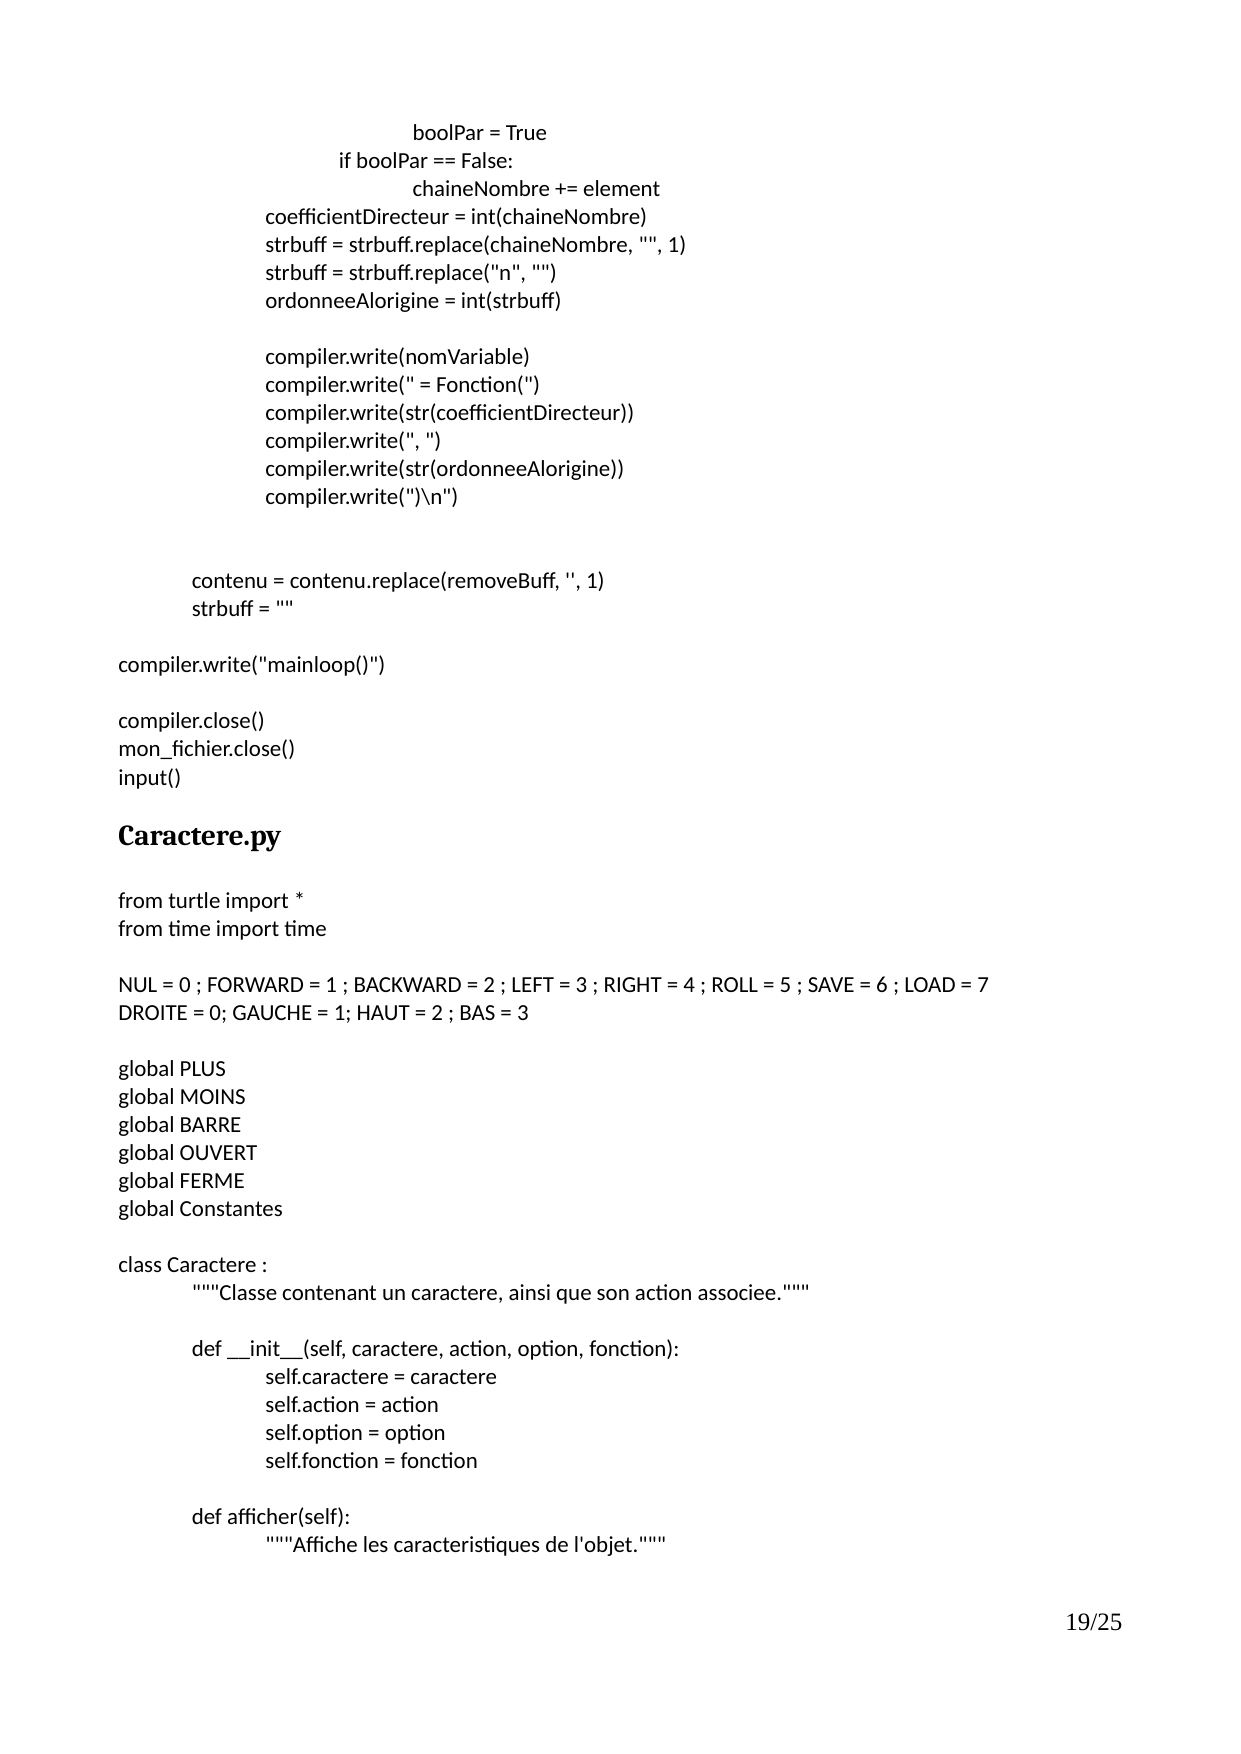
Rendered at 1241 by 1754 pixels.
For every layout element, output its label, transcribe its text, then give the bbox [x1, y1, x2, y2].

text def afficher(self): [118, 1502, 1122, 1530]
text compiler.write("mainloop()") [118, 651, 1122, 678]
text self.option = option [118, 1418, 1122, 1446]
text class Caractere : [118, 1250, 1122, 1278]
text Caractere.py [118, 819, 1122, 852]
text global Constantes [118, 1194, 1122, 1222]
text global OUVERT [118, 1138, 1122, 1166]
text self.action = action [118, 1390, 1122, 1418]
text boolPar = True [118, 118, 1122, 146]
text global BARRE [118, 1110, 1122, 1138]
text ordonneeAlorigine = int(strbuff) [118, 286, 1122, 314]
text NUL = 0 ; FORWARD = 1 ; BACKWARD = 2 ; LEFT = 3 ; RIGHT = 4 ; ROLL = 5 ; SAVE = 6 ; LOAD = 7 [118, 970, 1122, 998]
text strbuff = "" [118, 594, 1122, 622]
text from time import time [118, 914, 1122, 942]
text compiler.write(" = Fonction(") [118, 370, 1122, 398]
text coefficientDirecteur = int(chaineNombre) [118, 202, 1122, 230]
text if boolPar == False: [118, 146, 1122, 174]
text def __init__(self, caractere, action, option, fonction): [118, 1334, 1122, 1362]
text global PLUS [118, 1054, 1122, 1082]
text mon_fichier.close() [118, 734, 1122, 763]
text global MOINS [118, 1082, 1122, 1110]
text compiler.write(nomVariable) [118, 342, 1122, 370]
text input() [118, 763, 1122, 791]
text contenu = contenu.replace(removeBuff, '', 1) [118, 566, 1122, 594]
text chaineNombre += element [118, 174, 1122, 202]
text strbuff = strbuff.replace(chaineNombre, "", 1) [118, 230, 1122, 258]
text self.fonction = fonction [118, 1446, 1122, 1474]
text global FERME [118, 1166, 1122, 1194]
text """Affiche les caracteristiques de l'objet.""" [118, 1530, 1122, 1558]
text compiler.write(str(ordonneeAlorigine)) [118, 454, 1122, 482]
text compiler.write(", ") [118, 426, 1122, 454]
text """Classe contenant un caractere, ainsi que son action associee.""" [118, 1278, 1122, 1306]
text compiler.write(str(coefficientDirecteur)) [118, 398, 1122, 426]
text self.caractere = caractere [118, 1362, 1122, 1390]
text DROITE = 0; GAUCHE = 1; HAUT = 2 ; BAS = 3 [118, 998, 1122, 1026]
text compiler.close() [118, 707, 1122, 734]
text compiler.write(")\n") [118, 482, 1122, 510]
text from turtle import * [118, 886, 1122, 914]
text strbuff = strbuff.replace("n", "") [118, 258, 1122, 286]
